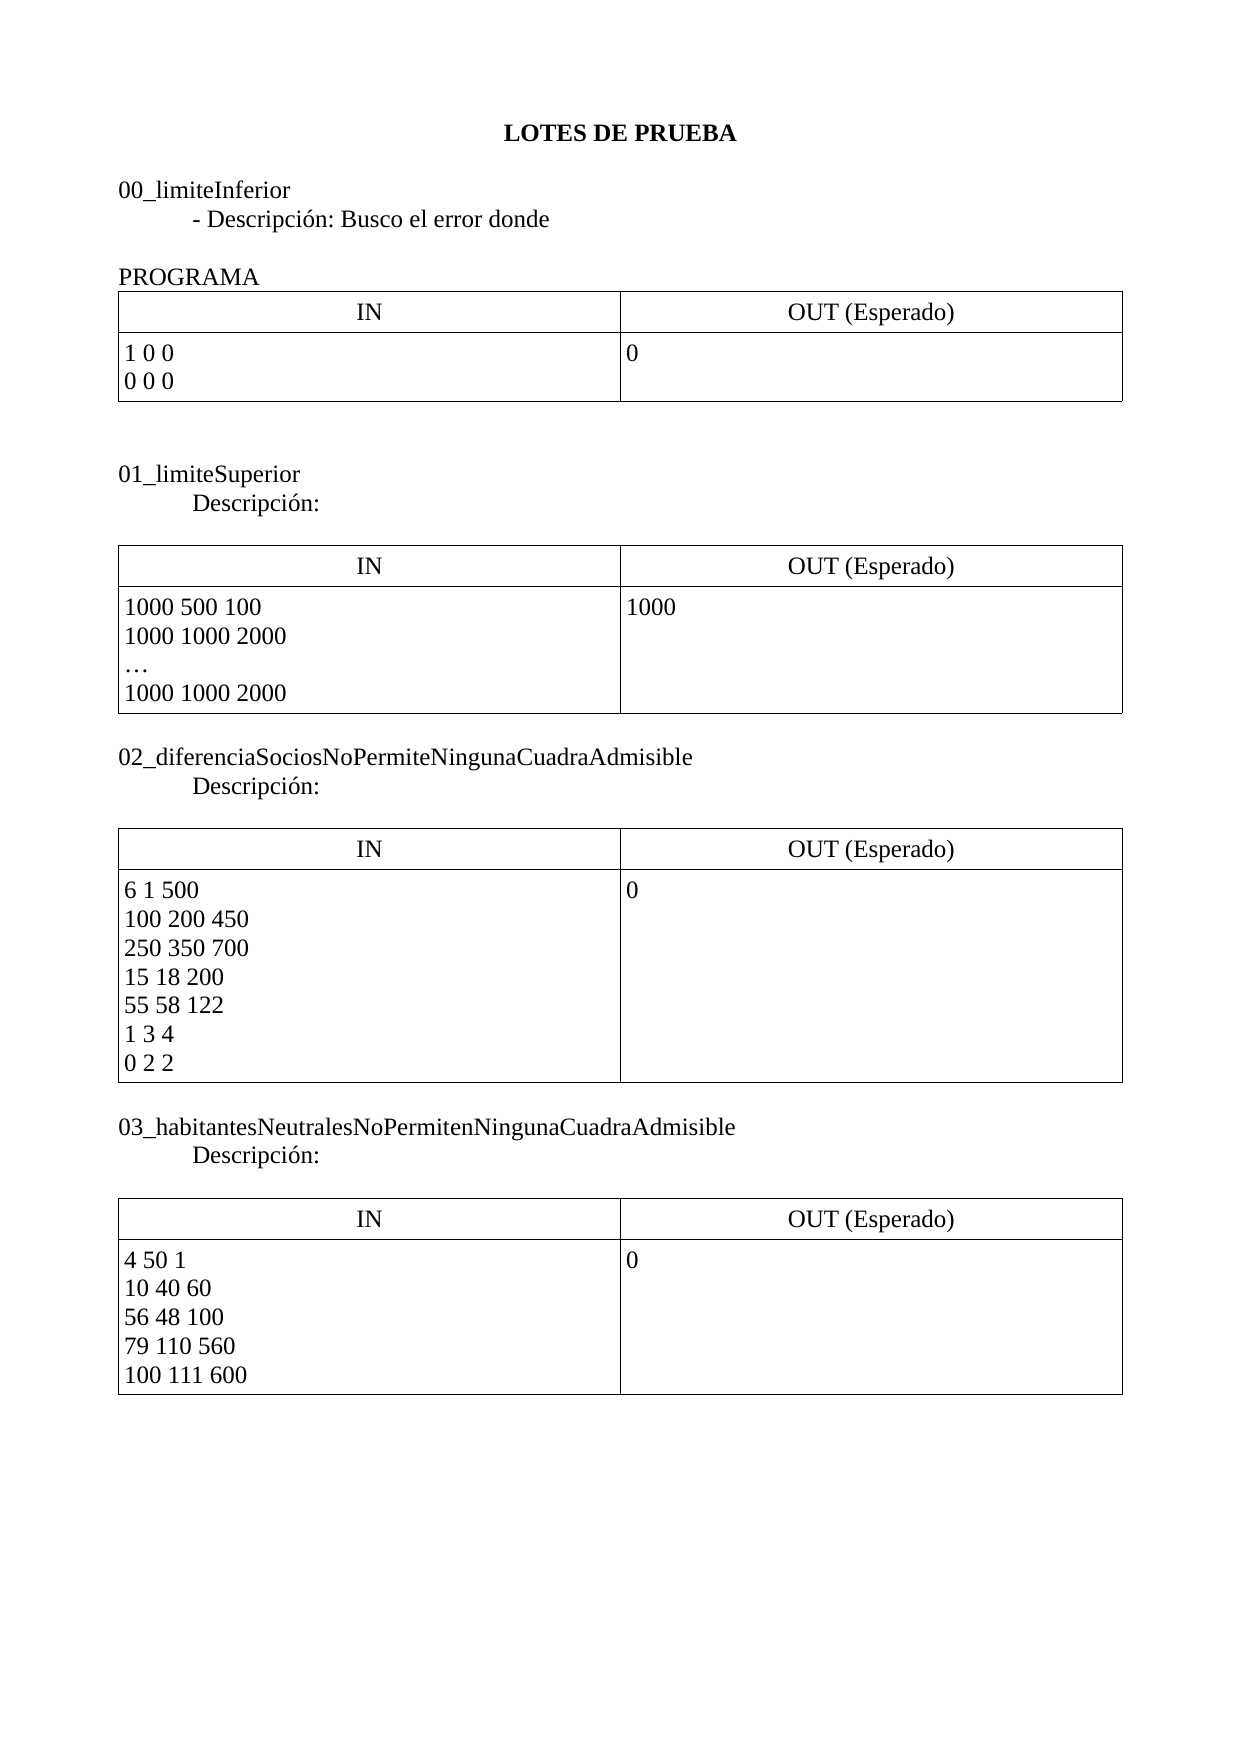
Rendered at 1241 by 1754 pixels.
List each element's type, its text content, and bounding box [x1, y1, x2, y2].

text 03_habitantesNeutralesNoPermitenNingunaCuadraAdmisible [118, 1112, 1122, 1140]
table_cell 1 0 0 0 0 0 [119, 333, 620, 401]
text LOTES DE PRUEBA [118, 118, 1122, 147]
table_cell 1000 500 100 1000 1000 2000 … 1000 1000 2000 [119, 587, 620, 713]
text Descripción: [118, 771, 1122, 799]
text Descripción: [118, 488, 1122, 516]
table_cell 0 [621, 1240, 1122, 1394]
table_cell 0 [621, 870, 1122, 1082]
table_cell 4 50 1 10 40 60 56 48 100 79 110 560 100 111 600 [119, 1240, 620, 1394]
table_header OUT (Esperado) [621, 829, 1122, 869]
table_cell 1000 [621, 587, 1122, 713]
text 02_diferenciaSociosNoPermiteNingunaCuadraAdmisible [118, 742, 1122, 771]
text 00_limiteInferior [118, 176, 1122, 204]
table_cell 0 [621, 333, 1122, 401]
text - Descripción: Busco el error donde [118, 204, 1122, 233]
table_header IN [119, 546, 620, 586]
table_header OUT (Esperado) [621, 546, 1122, 586]
table_header IN [119, 829, 620, 869]
table_cell 6 1 500 100 200 450 250 350 700 15 18 200 55 58 122 1 3 4 0 2 2 [119, 870, 620, 1082]
text 01_limiteSuperior [118, 459, 1122, 488]
text Descripción: [118, 1140, 1122, 1169]
table_header IN [119, 292, 620, 331]
table_header IN [119, 1199, 620, 1238]
table_header OUT (Esperado) [621, 1199, 1122, 1238]
table_header OUT (Esperado) [621, 292, 1122, 331]
text PROGRAMA [118, 262, 1122, 291]
